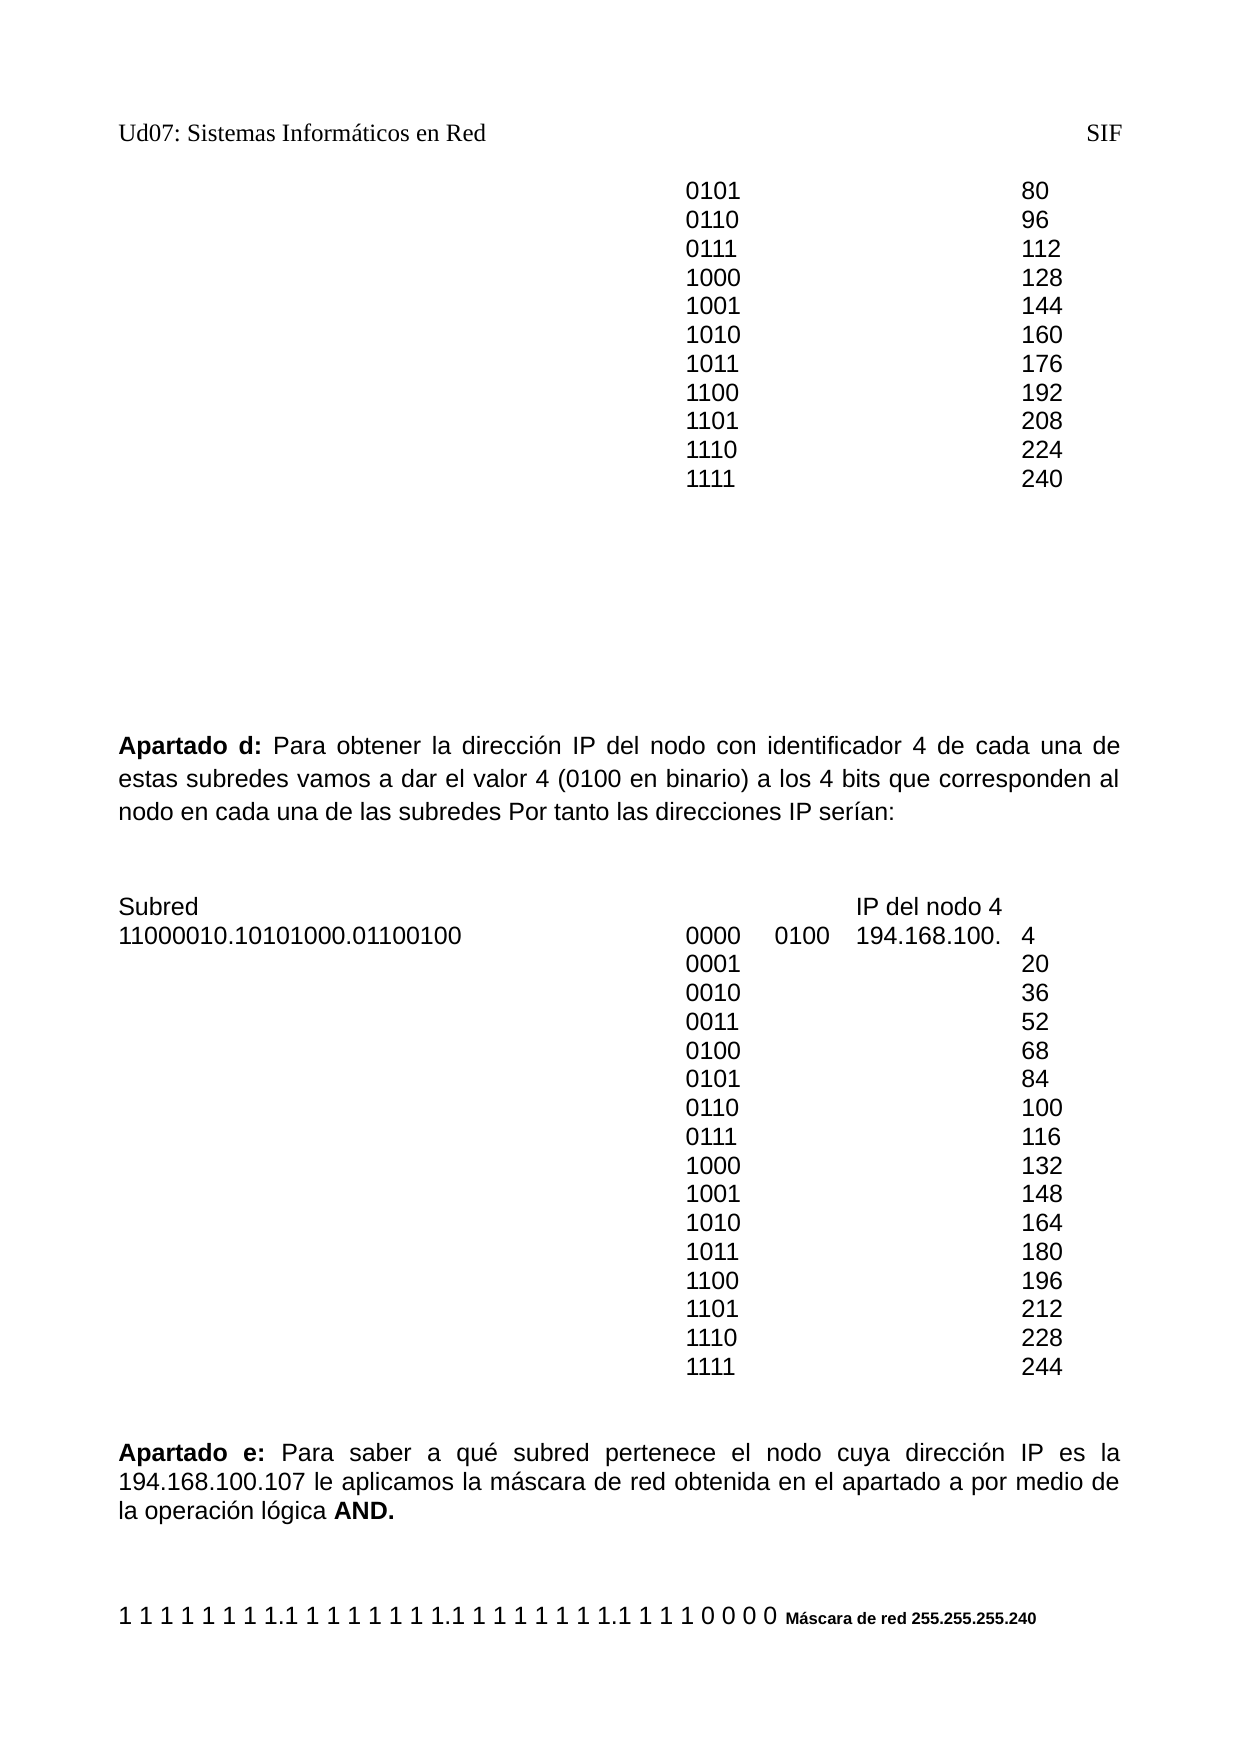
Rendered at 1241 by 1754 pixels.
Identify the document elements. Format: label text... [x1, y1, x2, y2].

table_cell 176 [1021, 349, 1123, 378]
table_cell 196 [1021, 1266, 1123, 1294]
table_cell 0011 [685, 1007, 774, 1036]
table_cell 116 [1021, 1122, 1123, 1151]
table_cell 1111 [685, 464, 774, 493]
table_cell 0100 [685, 1036, 774, 1064]
table_cell 1101 [685, 406, 774, 435]
table_cell 132 [1021, 1151, 1123, 1179]
text Apartado d: Para obtener la dirección IP del nodo con identificador 4 de cada una de estas subredes vamos a dar el valor 4 (0100 en binario) a los 4 bits que corresponden al nodo en cada una de las subredes Por tanto las direcciones IP serían: [118, 731, 1122, 825]
table_cell 0010 [685, 978, 774, 1007]
table_cell 112 [1021, 234, 1123, 263]
table_cell 0001 [685, 949, 774, 978]
table_cell 1011 [685, 349, 774, 378]
table_cell 1100 [685, 1266, 774, 1294]
table_cell 1110 [685, 1323, 774, 1352]
table_cell 1000 [685, 1151, 774, 1179]
table_cell 228 [1021, 1323, 1123, 1352]
table_cell 1100 [685, 378, 774, 406]
table_cell 1111 [685, 1352, 774, 1381]
table_cell 1010 [685, 320, 774, 349]
table_cell 0111 [685, 1122, 774, 1151]
table_header Subred [118, 892, 774, 921]
table_cell 1101 [685, 1294, 774, 1323]
table_cell 148 [1021, 1179, 1123, 1208]
table_cell 194.168.100. [856, 921, 1021, 1381]
table_cell 11000010.10101000.01100100 [118, 921, 685, 1381]
table_cell 0000 [685, 921, 774, 949]
table_header [774, 892, 856, 921]
table_cell 20 [1021, 949, 1123, 978]
table_cell 192 [1021, 378, 1123, 406]
table_cell 80 [1021, 176, 1123, 205]
table_cell 1011 [685, 1237, 774, 1266]
table_cell 0111 [685, 234, 774, 263]
table_cell 224 [1021, 435, 1123, 464]
table_cell 144 [1021, 291, 1123, 320]
table_cell 0110 [685, 205, 774, 234]
table_cell 4 [1021, 921, 1123, 949]
table_cell 96 [1021, 205, 1123, 234]
table_cell 1001 [685, 1179, 774, 1208]
table_cell 208 [1021, 406, 1123, 435]
table_cell 164 [1021, 1208, 1123, 1237]
table_cell 128 [1021, 263, 1123, 291]
table_cell 100 [1021, 1093, 1123, 1122]
table_cell 1001 [685, 291, 774, 320]
table_cell 1000 [685, 263, 774, 291]
table_cell 0101 [685, 176, 774, 205]
table_cell 160 [1021, 320, 1123, 349]
table_cell 240 [1021, 464, 1123, 493]
table_cell 52 [1021, 1007, 1123, 1036]
table_cell 0101 [685, 1064, 774, 1093]
table_cell 0110 [685, 1093, 774, 1122]
table_cell 212 [1021, 1294, 1123, 1323]
table_cell 1010 [685, 1208, 774, 1237]
table_cell 68 [1021, 1036, 1123, 1064]
table_cell 180 [1021, 1237, 1123, 1266]
table_cell 36 [1021, 978, 1123, 1007]
table_cell 0100 [774, 921, 856, 1381]
table_cell 84 [1021, 1064, 1123, 1093]
text Apartado e: Para saber a qué subred pertenece el nodo cuya dirección IP es la 194.168.100.107 le aplicamos la máscara de red obtenida en el apartado a por medio de la operación lógica AND. [118, 1438, 1122, 1524]
text 1 1 1 1 1 1 1 1.1 1 1 1 1 1 1 1.1 1 1 1 1 1 1 1.1 1 1 1 0 0 0 0 Máscara de red 255.255.255.240 [118, 1601, 1122, 1629]
table_cell 244 [1021, 1352, 1123, 1381]
table_cell 1110 [685, 435, 774, 464]
table_header IP del nodo 4 [856, 892, 1123, 921]
